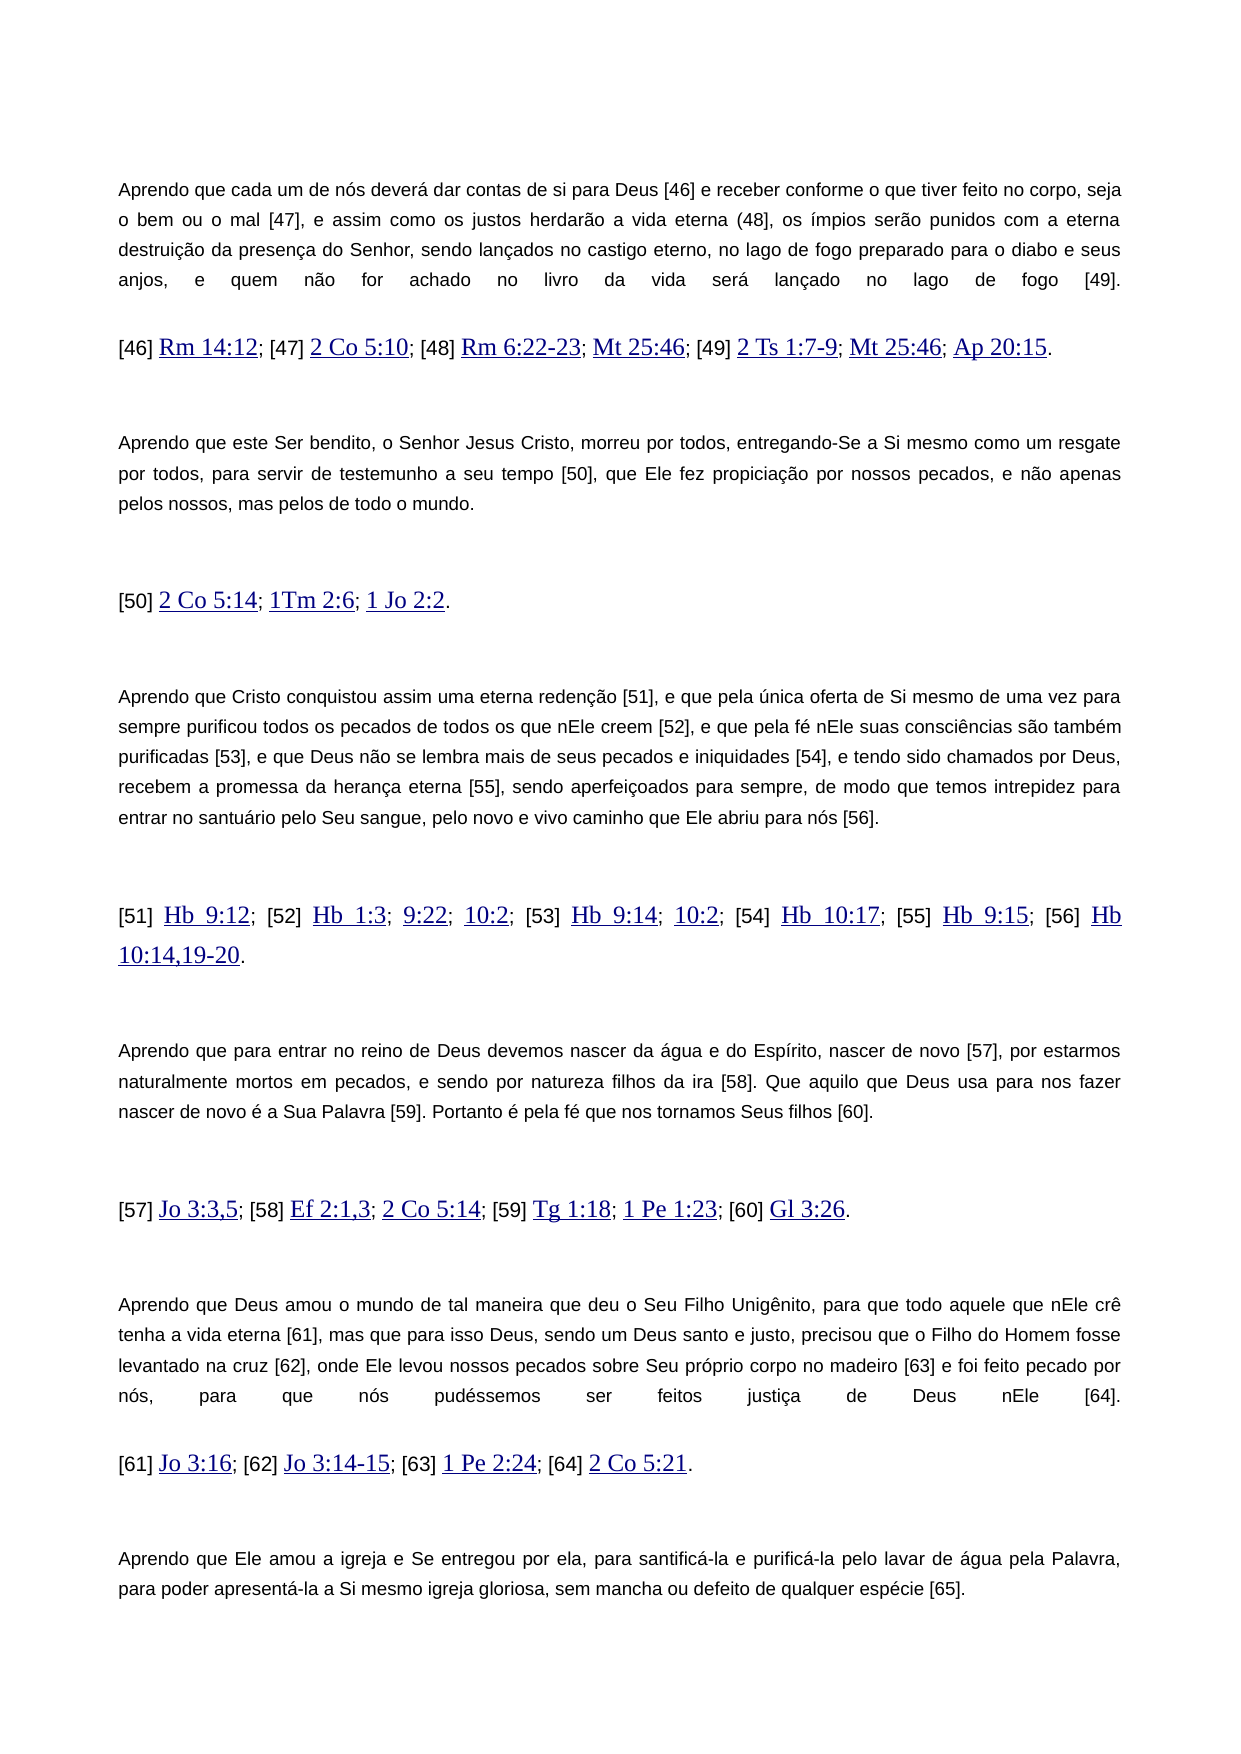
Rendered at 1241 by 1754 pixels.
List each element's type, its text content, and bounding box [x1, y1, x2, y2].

text Aprendo que Cristo conquistou assim uma eterna redenção [51], e que pela única oferta de Si mesmo de uma vez para sempre purificou todos os pecados de todos os que nEle creem [52], e que pela fé nEle suas consciências são também purificadas [53], e que Deus não se lembra mais de seus pecados e iniquidades [54], e tendo sido chamados por Deus, recebem a promessa da herança eterna [55], sendo aperfeiçoados para sempre, de modo que temos intrepidez para entrar no santuário pelo Seu sangue, pelo novo e vivo caminho que Ele abriu para nós [56]. [118, 626, 1122, 828]
text Aprendo que para entrar no reino de Deus devemos nascer da água e do Espírito, nascer de novo [57], por estarmos naturalmente mortos em pecados, e sendo por natureza filhos da ira [58]. Que aquilo que Deus usa para nos fazer nascer de novo é a Sua Palavra [59]. Portanto é pela fé que nos tornamos Seus filhos [60]. [118, 980, 1122, 1122]
text Aprendo que Deus amou o mundo de tal maneira que deu o Seu Filho Unigênito, para que todo aquele que nEle crê tenha a vida eterna [61], mas que para isso Deus, sendo um Deus santo e justo, precisou que o Filho do Homem fosse levantado na cruz [62], onde Ele levou nossos pecados sobre Seu próprio corpo no madeiro [63] e foi feito pecado por nós, para que nós pudéssemos ser feitos justiça de Deus nEle [64]. [61] Jo 3:16; [62] Jo 3:14-15; [63] 1 Pe 2:24; [64] 2 Co 5:21. [118, 1234, 1122, 1476]
text [51] Hb 9:12; [52] Hb 1:3; 9:22; 10:2; [53] Hb 9:14; 10:2; [54] Hb 10:17; [55] Hb 9:15; [56] Hb 10:14,19-20. [118, 837, 1122, 969]
text Aprendo que este Ser bendito, o Senhor Jesus Cristo, morreu por todos, entregando-Se a Si mesmo como um resgate por todos, para servir de testemunho a seu tempo [50], que Ele fez propiciação por nossos pecados, e não apenas pelos nossos, mas pelos de todo o mundo. [118, 372, 1122, 514]
text Aprendo que cada um de nós deverá dar contas de si para Deus [46] e receber conforme o que tiver feito no corpo, seja o bem ou o mal [47], e assim como os justos herdarão a vida eterna (48], os ímpios serão punidos com a eterna destruição da presença do Senhor, sendo lançados no castigo eterno, no lago de fogo preparado para o diabo e seus anjos, e quem não for achado no livro da vida será lançado no lago de fogo [49]. [46] Rm 14:12; [47] 2 Co 5:10; [48] Rm 6:22-23; Mt 25:46; [49] 2 Ts 1:7-9; Mt 25:46; Ap 20:15. [118, 118, 1122, 361]
text [50] 2 Co 5:14; 1Tm 2:6; 1 Jo 2:2. [118, 522, 1122, 614]
text [57] Jo 3:3,5; [58] Ef 2:1,3; 2 Co 5:14; [59] Tg 1:18; 1 Pe 1:23; [60] Gl 3:26. [118, 1131, 1122, 1222]
text Aprendo que Ele amou a igreja e Se entregou por ela, para santificá-la e purificá-la pelo lavar de água pela Palavra, para poder apresentá-la a Si mesmo igreja gloriosa, sem mancha ou defeito de qualquer espécie [65]. [118, 1488, 1122, 1600]
